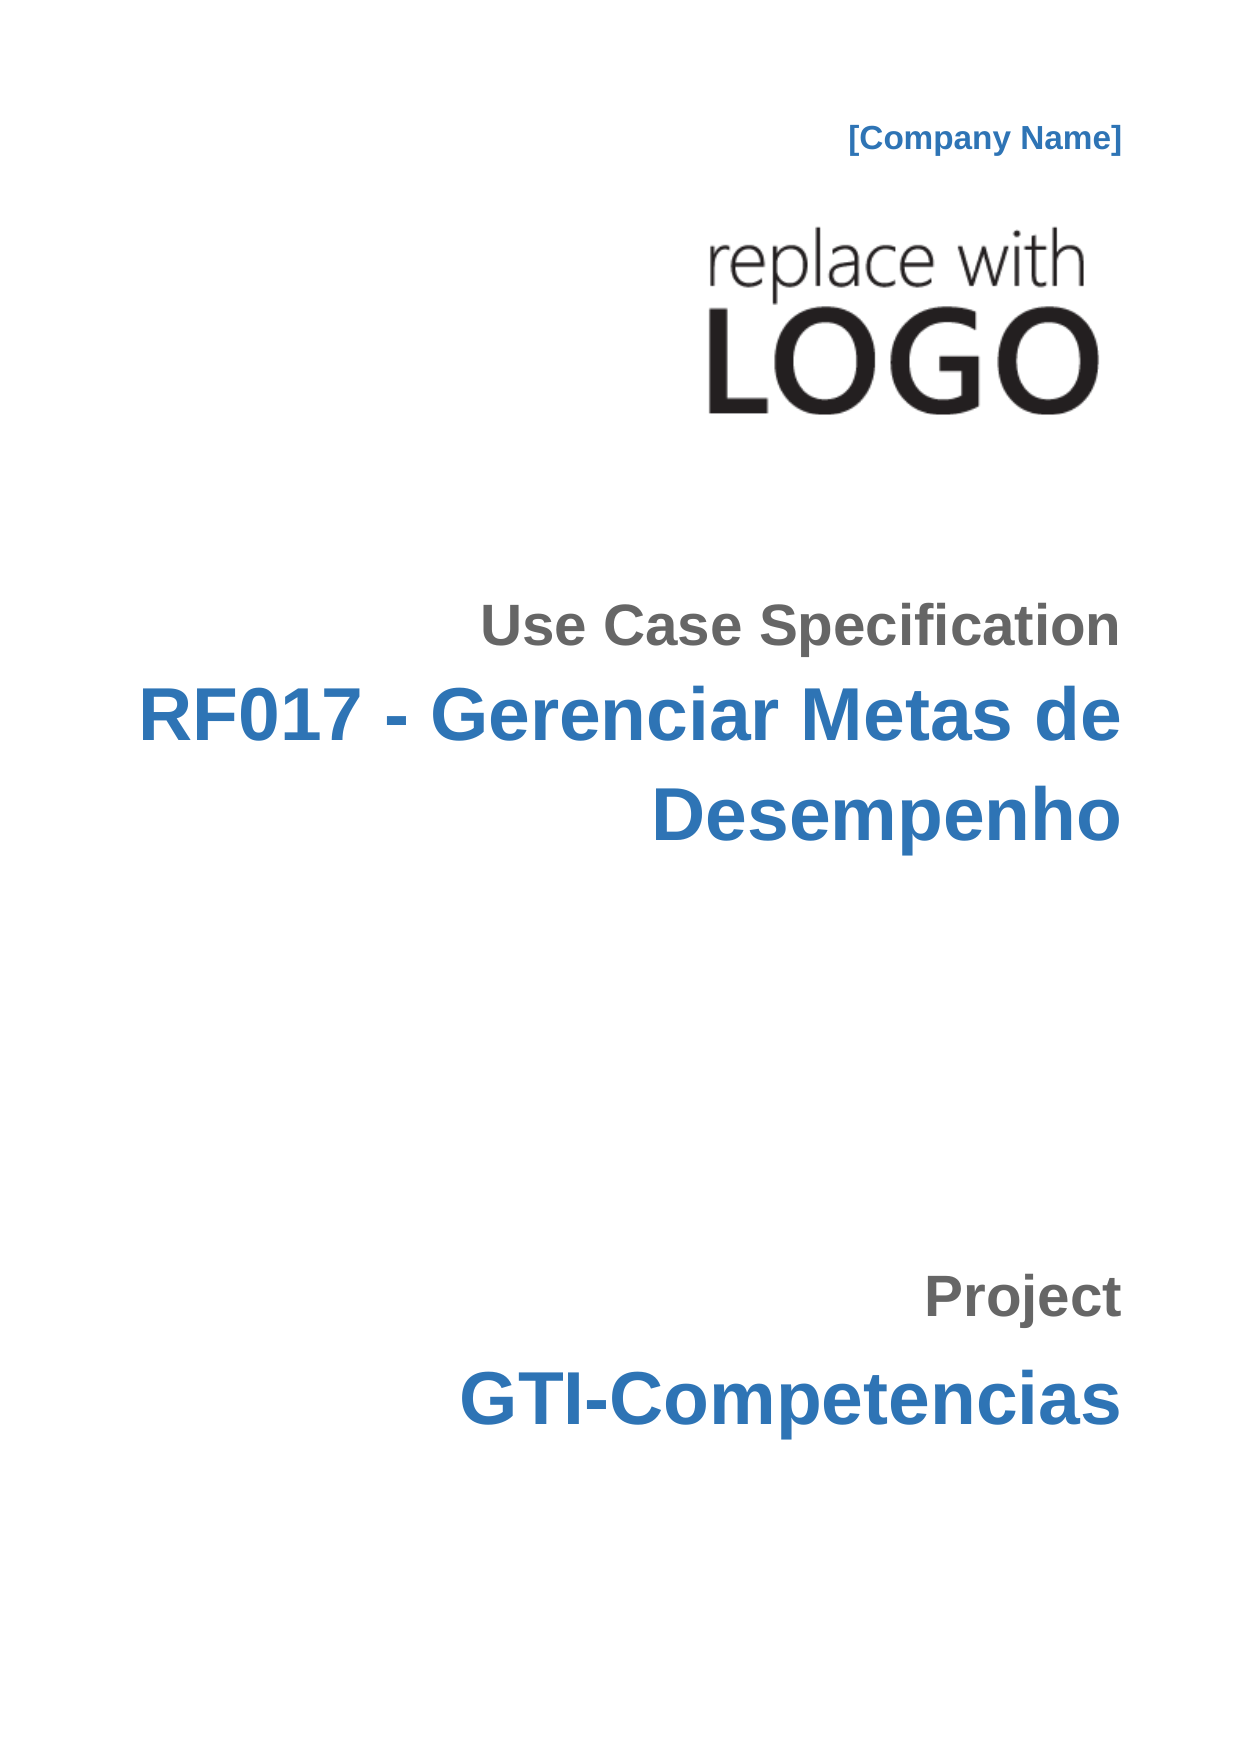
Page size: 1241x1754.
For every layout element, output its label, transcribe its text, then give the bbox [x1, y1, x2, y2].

title Use Case Specification [118, 591, 1122, 658]
title GTI-Competencias [118, 1354, 1122, 1440]
title Project [118, 1262, 1122, 1329]
picture [687, 206, 1123, 445]
text [Company Name] [118, 118, 1122, 157]
text RF017 - Gerenciar Metas de Desempenho [118, 670, 1122, 856]
